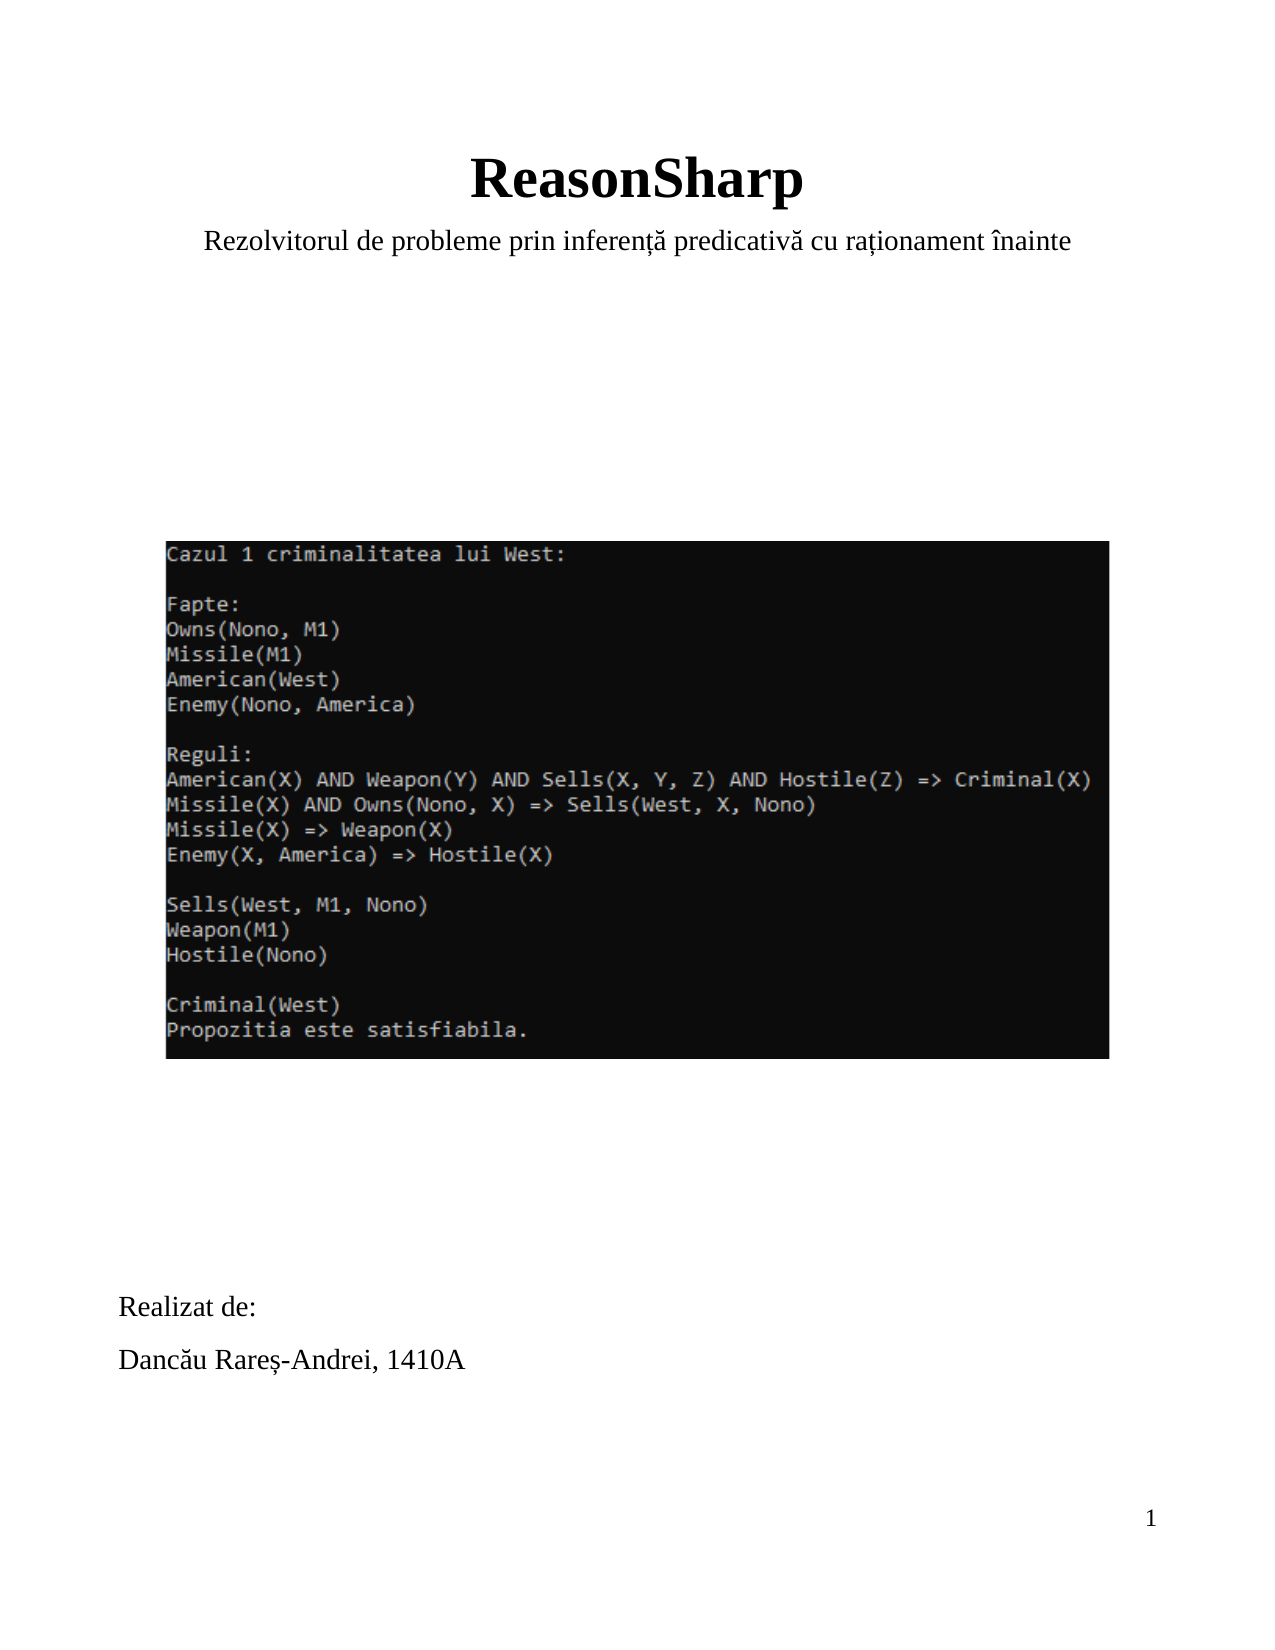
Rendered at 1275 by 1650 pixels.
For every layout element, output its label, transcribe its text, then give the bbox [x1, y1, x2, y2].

text Rezolvitorul de probleme prin inferență predicativă cu raționament înainte [118, 223, 1157, 256]
picture [165, 541, 1110, 1059]
text Realizat de: [118, 1289, 1157, 1322]
text Dancău Rareș-Andrei, 1410A [118, 1342, 1157, 1376]
title ReasonSharp [118, 143, 1157, 210]
